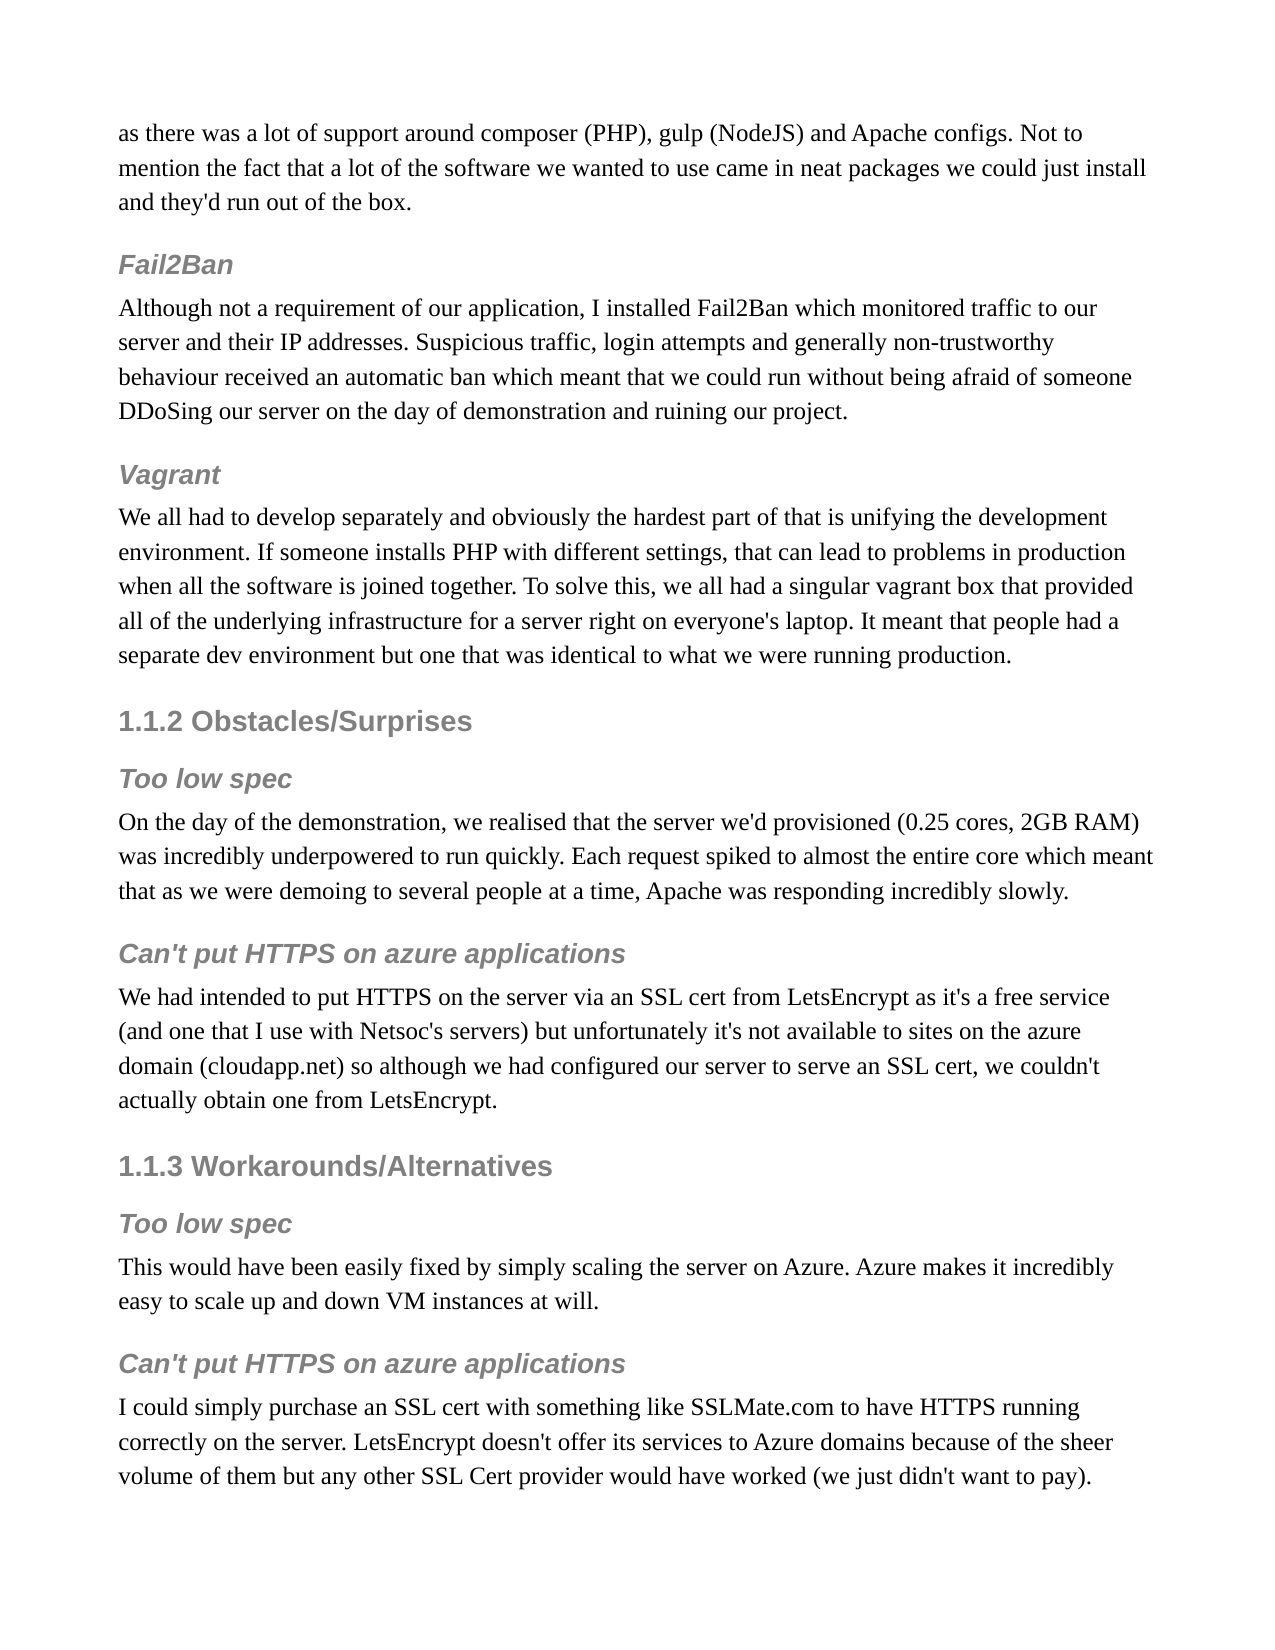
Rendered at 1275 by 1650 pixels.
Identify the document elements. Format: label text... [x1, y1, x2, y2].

subtitle Can't put HTTPS on azure applications [118, 937, 1157, 969]
text as there was a lot of support around composer (PHP), gulp (NodeJS) and Apache configs. Not to mention the fact that a lot of the software we wanted to use came in neat packages we could just install and they'd run out of the box. [118, 118, 1157, 216]
text We had intended to put HTTPS on the server via an SSL cert from LetsEncrypt as it's a free service (and one that I use with Netsoc's servers) but unfortunately it's not available to sites on the azure domain (cloudapp.net) so although we had configured our server to serve an SSL cert, we couldn't actually obtain one from LetsEncrypt. [118, 982, 1157, 1114]
text On the day of the demonstration, we realised that the server we'd provisioned (0.25 cores, 2GB RAM) was incredibly underpowered to run quickly. Each request spiked to almost the entire core which meant that as we were demoing to several people at a time, Apache was responding incredibly slowly. [118, 807, 1157, 904]
subtitle 1.1.2 Obstacles/Surprises [118, 704, 1157, 737]
subtitle Can't put HTTPS on azure applications [118, 1348, 1157, 1380]
text We all had to develop separately and obviously the hardest part of that is unifying the development environment. If someone installs PHP with different settings, that can lead to problems in production when all the software is joined together. To solve this, we all had a singular vagrant box that provided all of the underlying infrastructure for a server right on everyone's laptop. It meant that people had a separate dev environment but one that was identical to what we were running production. [118, 502, 1157, 669]
subtitle Too low spec [118, 1207, 1157, 1239]
subtitle Vagrant [118, 458, 1157, 490]
text This would have been easily fixed by simply scaling the server on Azure. Azure makes it incredibly easy to scale up and down VM instances at will. [118, 1252, 1157, 1315]
text I could simply purchase an SSL cert with something like SSLMate.com to have HTTPS running correctly on the server. LetsEncrypt doesn't offer its services to Azure domains because of the sheer volume of them but any other SSL Cert provider would have worked (we just didn't want to pay). [118, 1392, 1157, 1490]
subtitle 1.1.3 Workarounds/Alternatives [118, 1149, 1157, 1182]
subtitle Fail2Ban [118, 249, 1157, 281]
text Although not a requirement of our application, I installed Fail2Ban which monitored traffic to our server and their IP addresses. Suspicious traffic, login attempts and generally non-trustworthy behaviour received an automatic ban which meant that we could run without being afraid of someone DDoSing our server on the day of demonstration and ruining our project. [118, 293, 1157, 425]
subtitle Too low spec [118, 762, 1157, 794]
